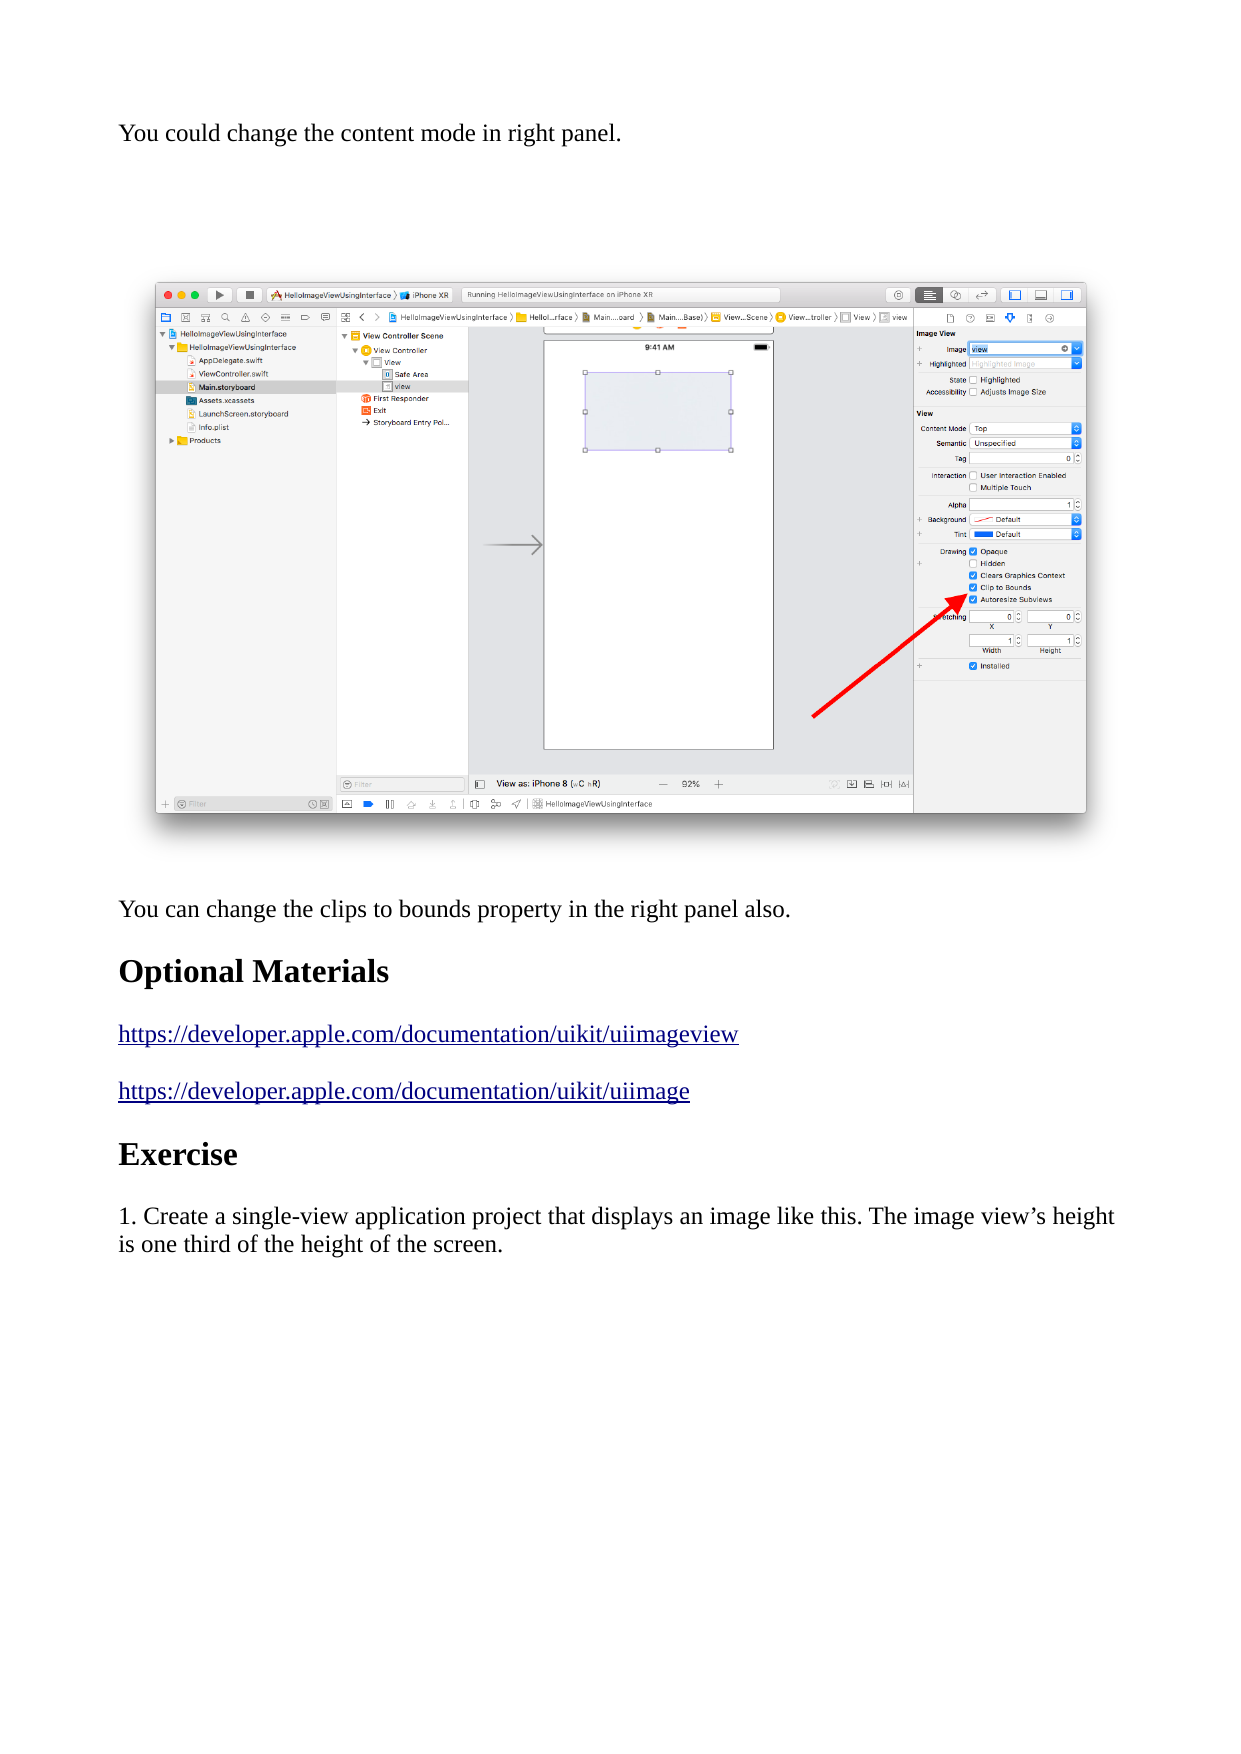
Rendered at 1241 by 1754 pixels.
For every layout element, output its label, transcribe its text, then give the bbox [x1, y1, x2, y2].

text https://developer.apple.com/documentation/uikit/uiimage [118, 1076, 1122, 1105]
text You can change the clips to bounds property in the right panel also. [118, 894, 1122, 923]
text You could change the content mode in right panel. [118, 118, 1122, 147]
picture [118, 261, 1123, 866]
text Optional Materials [118, 952, 1122, 990]
text https://developer.apple.com/documentation/uikit/uiimageview [118, 1019, 1122, 1047]
text 1. Create a single-view application project that displays an image like this. The image view’s height is one third of the height of the screen. [118, 1201, 1122, 1258]
text Exercise [118, 1134, 1122, 1172]
